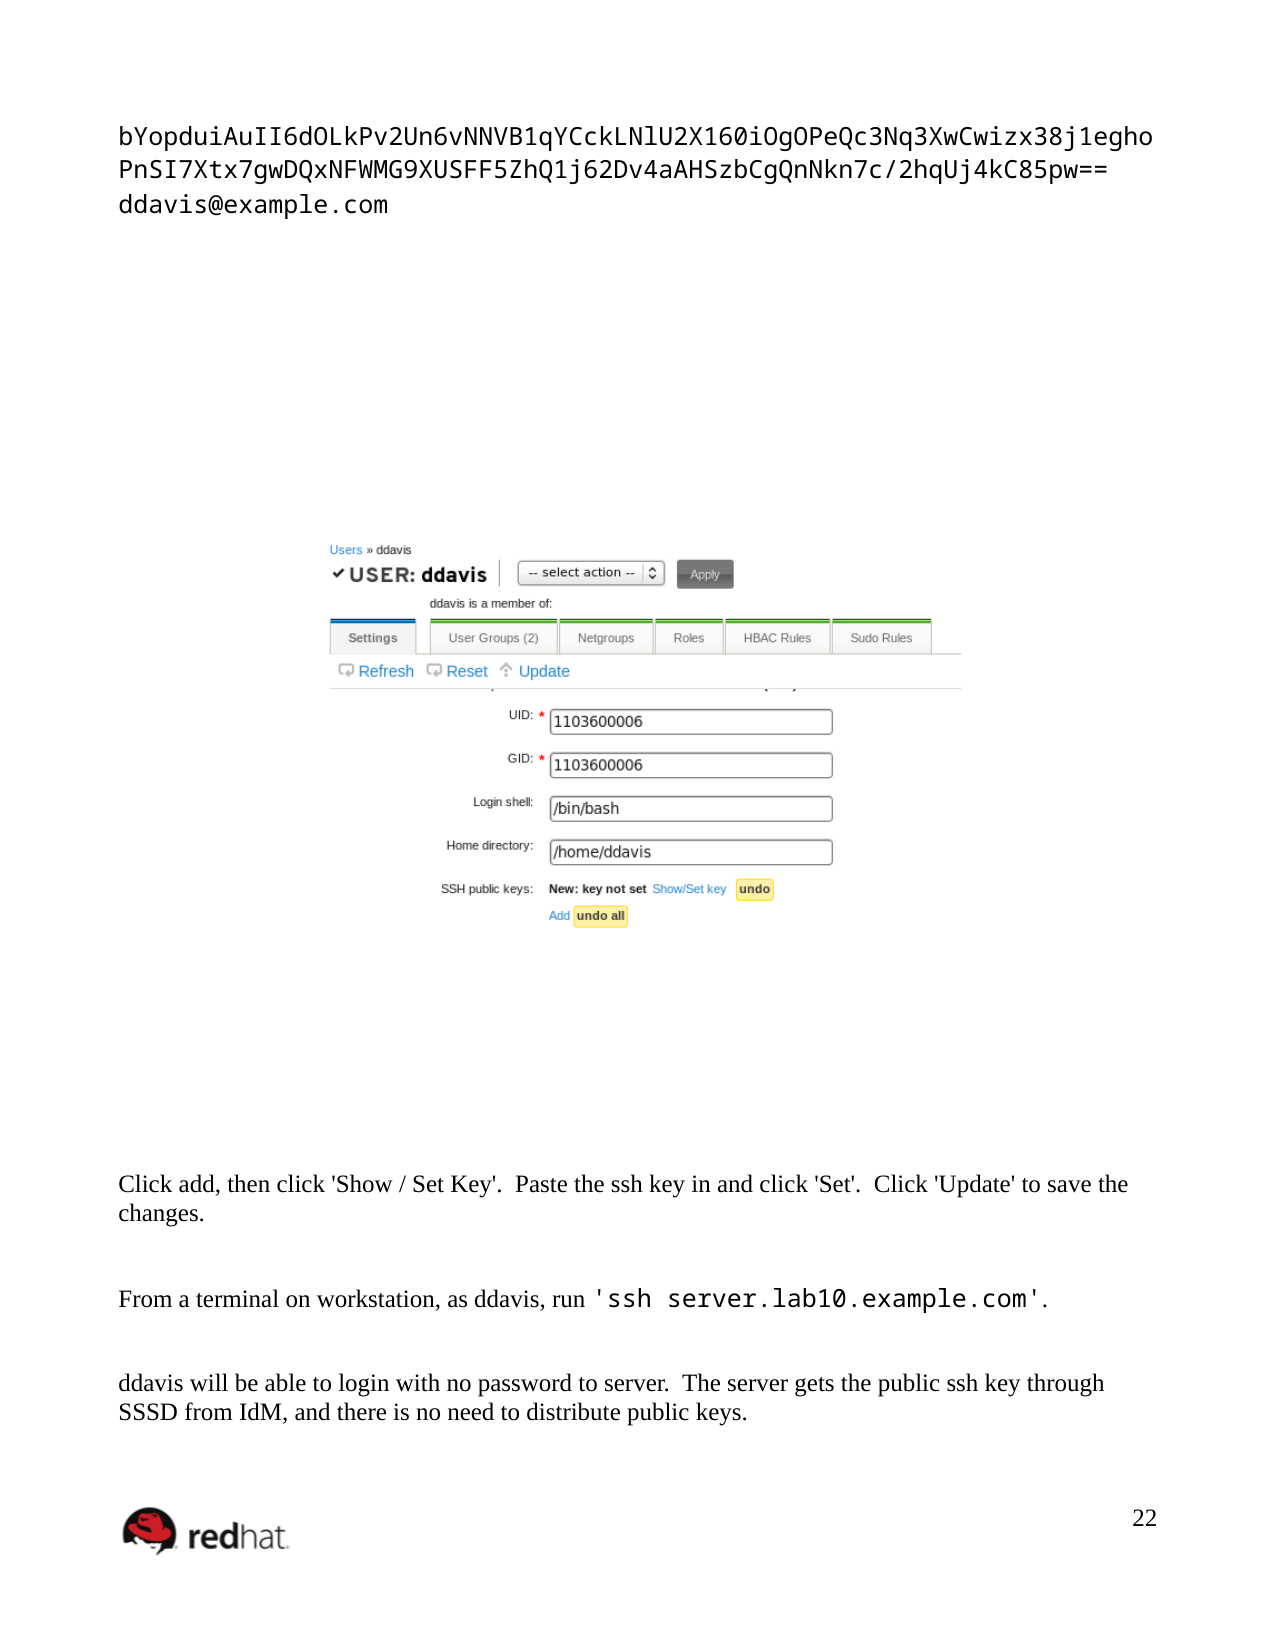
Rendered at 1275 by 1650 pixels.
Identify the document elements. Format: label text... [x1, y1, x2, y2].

subtitle From a terminal on workstation, as ddavis, run 'ssh server.lab10.example.com'. [118, 1280, 1157, 1314]
picture [313, 534, 962, 940]
subtitle bYopduiAuII6dOLkPv2Un6vNNVB1qYCckLNlU2X160iOgOPeQc3Nq3XwCwizx38j1eghoPnSI7Xtx7gwDQxNFWMG9XUSFF5ZhQ1j62Dv4aAHSzbCgQnNkn7c/2hqUj4kC85pw== ddavis@example.com [118, 118, 1157, 220]
subtitle ddavis will be able to login with no password to server. The server gets the public ssh key through SSSD from IdM, and there is no need to distribute public keys. [118, 1368, 1157, 1426]
subtitle Click add, then click 'Show / Set Key'. Paste the ssh key in and click 'Set'. Click 'Update' to save the changes. [118, 1169, 1157, 1227]
picture [118, 1503, 297, 1560]
